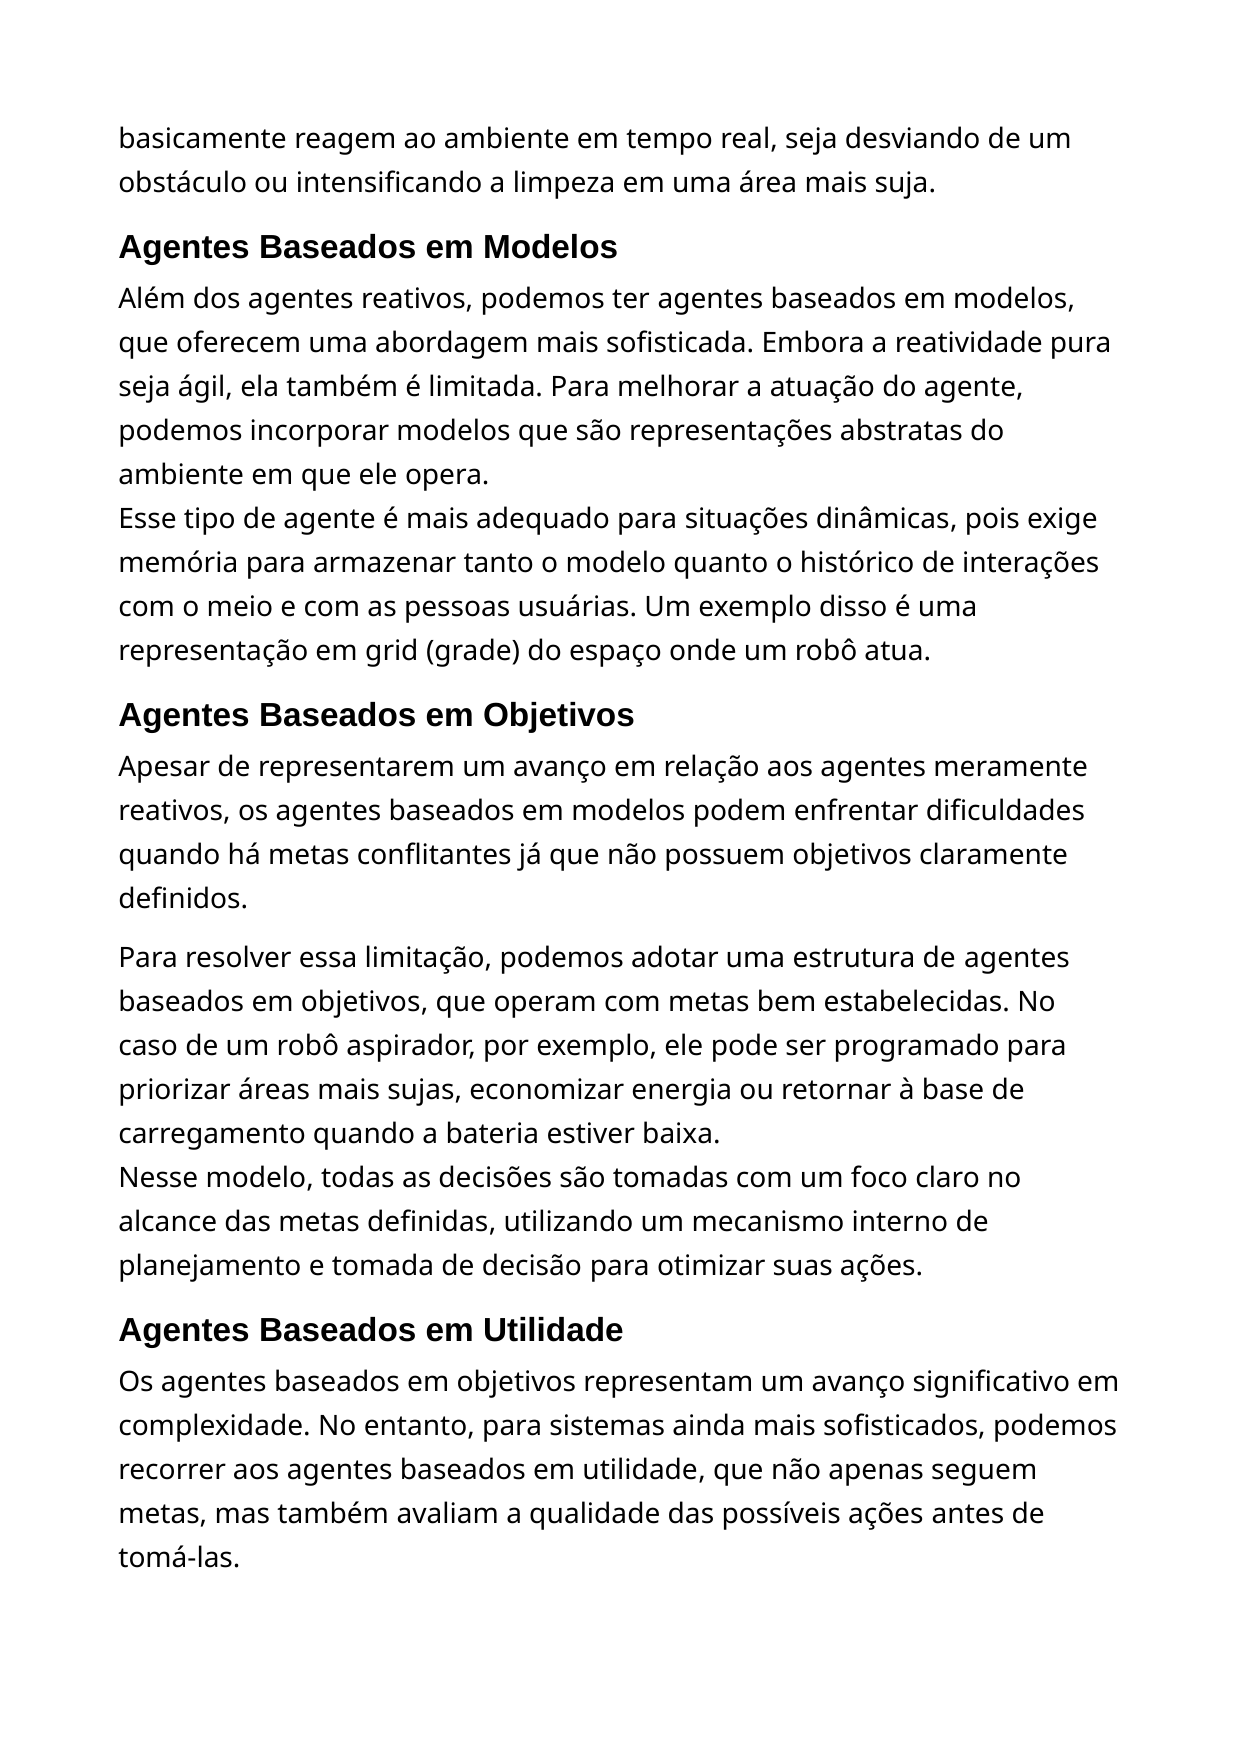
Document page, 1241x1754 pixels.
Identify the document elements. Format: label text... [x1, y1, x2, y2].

subtitle Agentes Baseados em Modelos [118, 227, 1122, 266]
text Esse tipo de agente é mais adequado para situações dinâmicas, pois exige memória para armazenar tanto o modelo quanto o histórico de interações com o meio e com as pessoas usuárias. Um exemplo disso é uma representação em grid (grade) do espaço onde um robô atua. [118, 498, 1122, 669]
subtitle Agentes Baseados em Objetivos [118, 695, 1122, 734]
text basicamente reagem ao ambiente em tempo real, seja desviando de um obstáculo ou intensificando a limpeza em uma área mais suja. [118, 118, 1122, 201]
subtitle Agentes Baseados em Utilidade [118, 1311, 1122, 1349]
text Os agentes baseados em objetivos representam um avanço significativo em complexidade. No entanto, para sistemas ainda mais sofisticados, podemos recorrer aos agentes baseados em utilidade, que não apenas seguem metas, mas também avaliam a qualidade das possíveis ações antes de tomá-las. [118, 1361, 1122, 1576]
text Para resolver essa limitação, podemos adotar uma estrutura de agentes baseados em objetivos, que operam com metas bem estabelecidas. No caso de um robô aspirador, por exemplo, ele pode ser programado para priorizar áreas mais sujas, economizar energia ou retornar à base de carregamento quando a bateria estiver baixa. [118, 937, 1122, 1152]
text Apesar de representarem um avanço em relação aos agentes meramente reativos, os agentes baseados em modelos podem enfrentar dificuldades quando há metas conflitantes já que não possuem objetivos claramente definidos. [118, 746, 1122, 917]
text Além dos agentes reativos, podemos ter agentes baseados em modelos, que oferecem uma abordagem mais sofisticada. Embora a reatividade pura seja ágil, ela também é limitada. Para melhorar a atuação do agente, podemos incorporar modelos que são representações abstratas do ambiente em que ele opera. [118, 278, 1122, 493]
text Nesse modelo, todas as decisões são tomadas com um foco claro no alcance das metas definidas, utilizando um mecanismo interno de planejamento e tomada de decisão para otimizar suas ações. [118, 1157, 1122, 1284]
